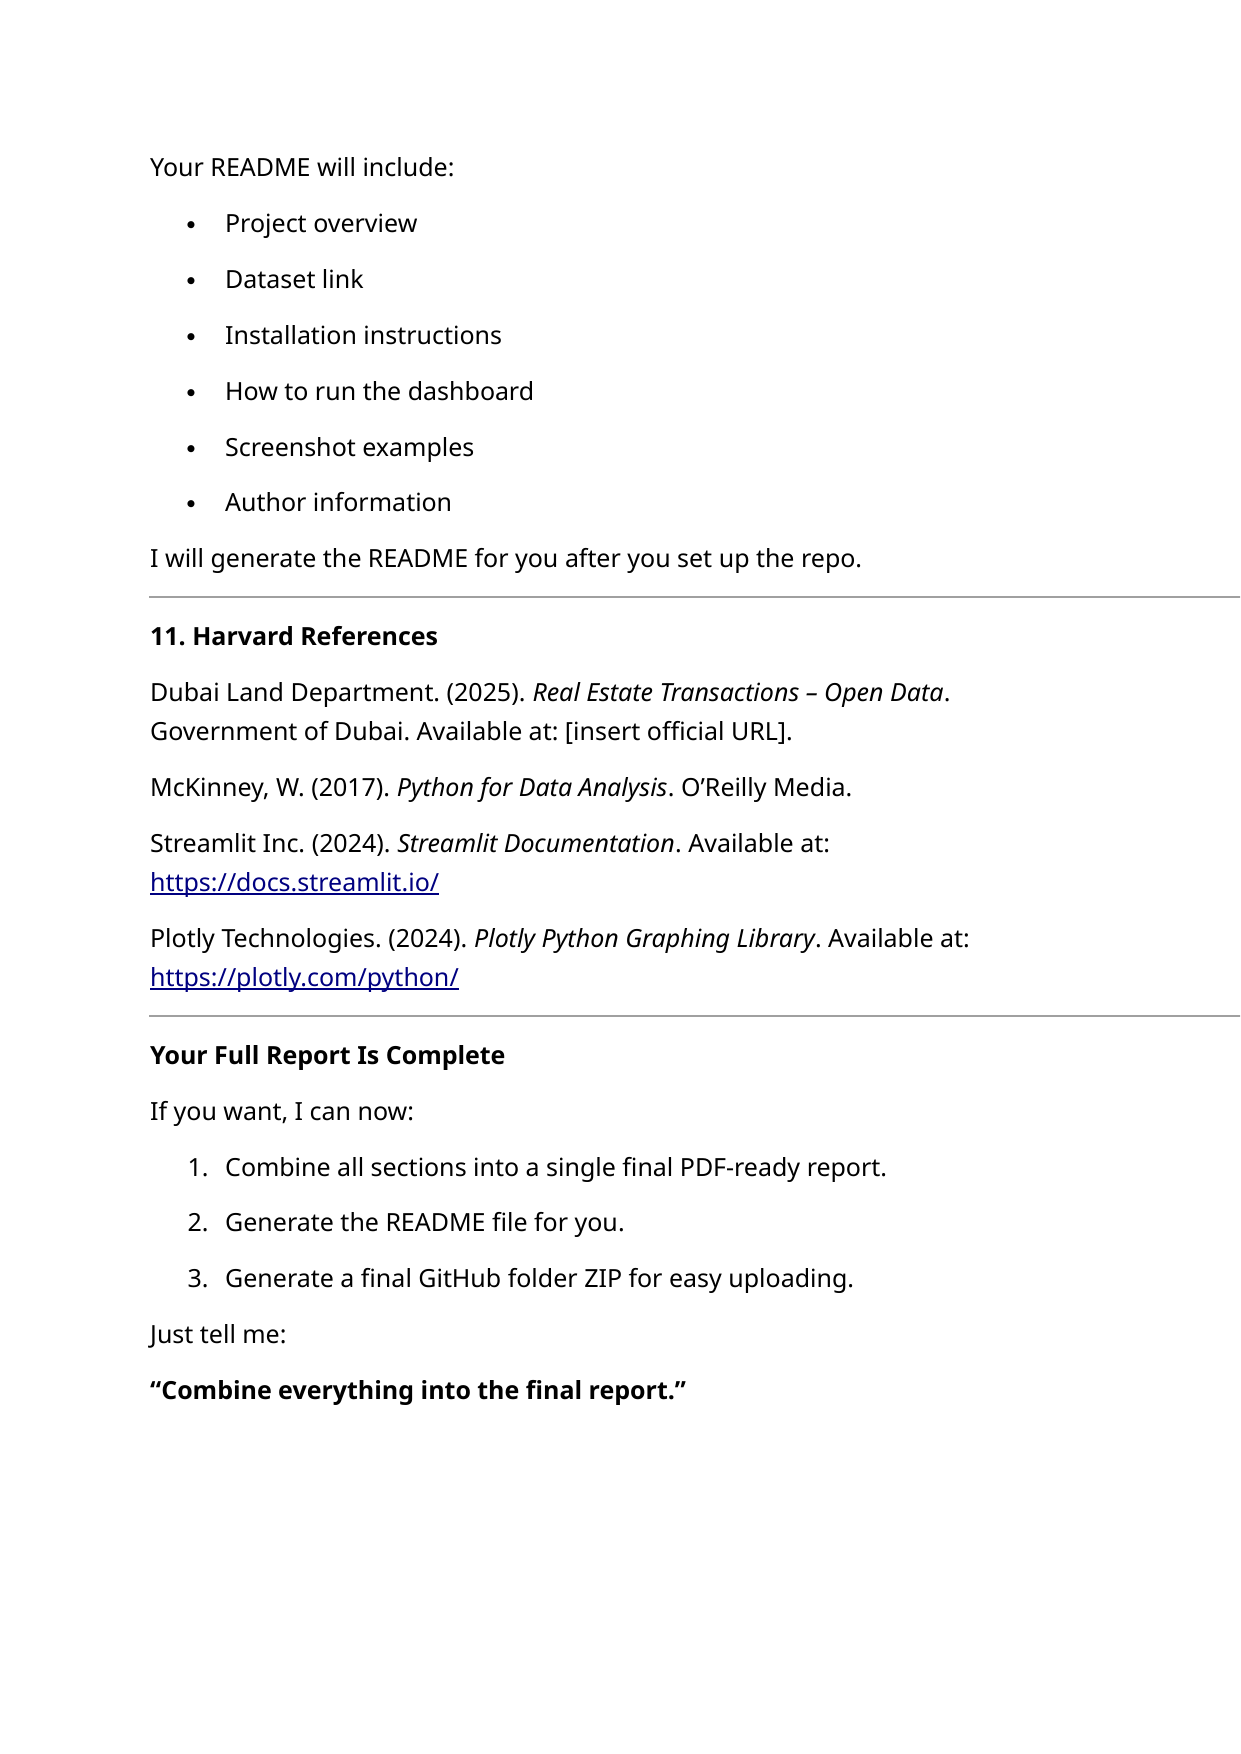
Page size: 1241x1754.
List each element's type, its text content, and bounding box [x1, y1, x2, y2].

text McKinney, W. (2017). Python for Data Analysis. O’Reilly Media. [150, 769, 1090, 804]
text “Combine everything into the final report.” [150, 1372, 1090, 1407]
list Generate the README file for you. [187, 1205, 1090, 1239]
list Project overview [187, 206, 1090, 240]
list Generate a final GitHub folder ZIP for easy uploading. [187, 1261, 1090, 1295]
text Dubai Land Department. (2025). Real Estate Transactions – Open Data. Government of Dubai. Available at: [insert official URL]. [150, 674, 1090, 748]
list Combine all sections into a single final PDF-ready report. [187, 1149, 1090, 1183]
list Dataset link [187, 262, 1090, 296]
text If you want, I can now: [150, 1093, 1090, 1127]
text Plotly Technologies. (2024). Plotly Python Graphing Library. Available at: https://plotly.com/python/ [150, 920, 1090, 994]
list Author information [187, 485, 1090, 519]
text Streamlit Inc. (2024). Streamlit Documentation. Available at: https://docs.streamlit.io/ [150, 825, 1090, 899]
text Your Full Report Is Complete [150, 1037, 1090, 1072]
text I will generate the README for you after you set up the repo. [150, 541, 1090, 575]
text Your README will include: [150, 150, 1090, 184]
text 11. Harvard References [150, 619, 1090, 653]
list How to run the dashboard [187, 373, 1090, 407]
text Just tell me: [150, 1317, 1090, 1351]
list Screenshot examples [187, 429, 1090, 463]
list Installation instructions [187, 317, 1090, 352]
